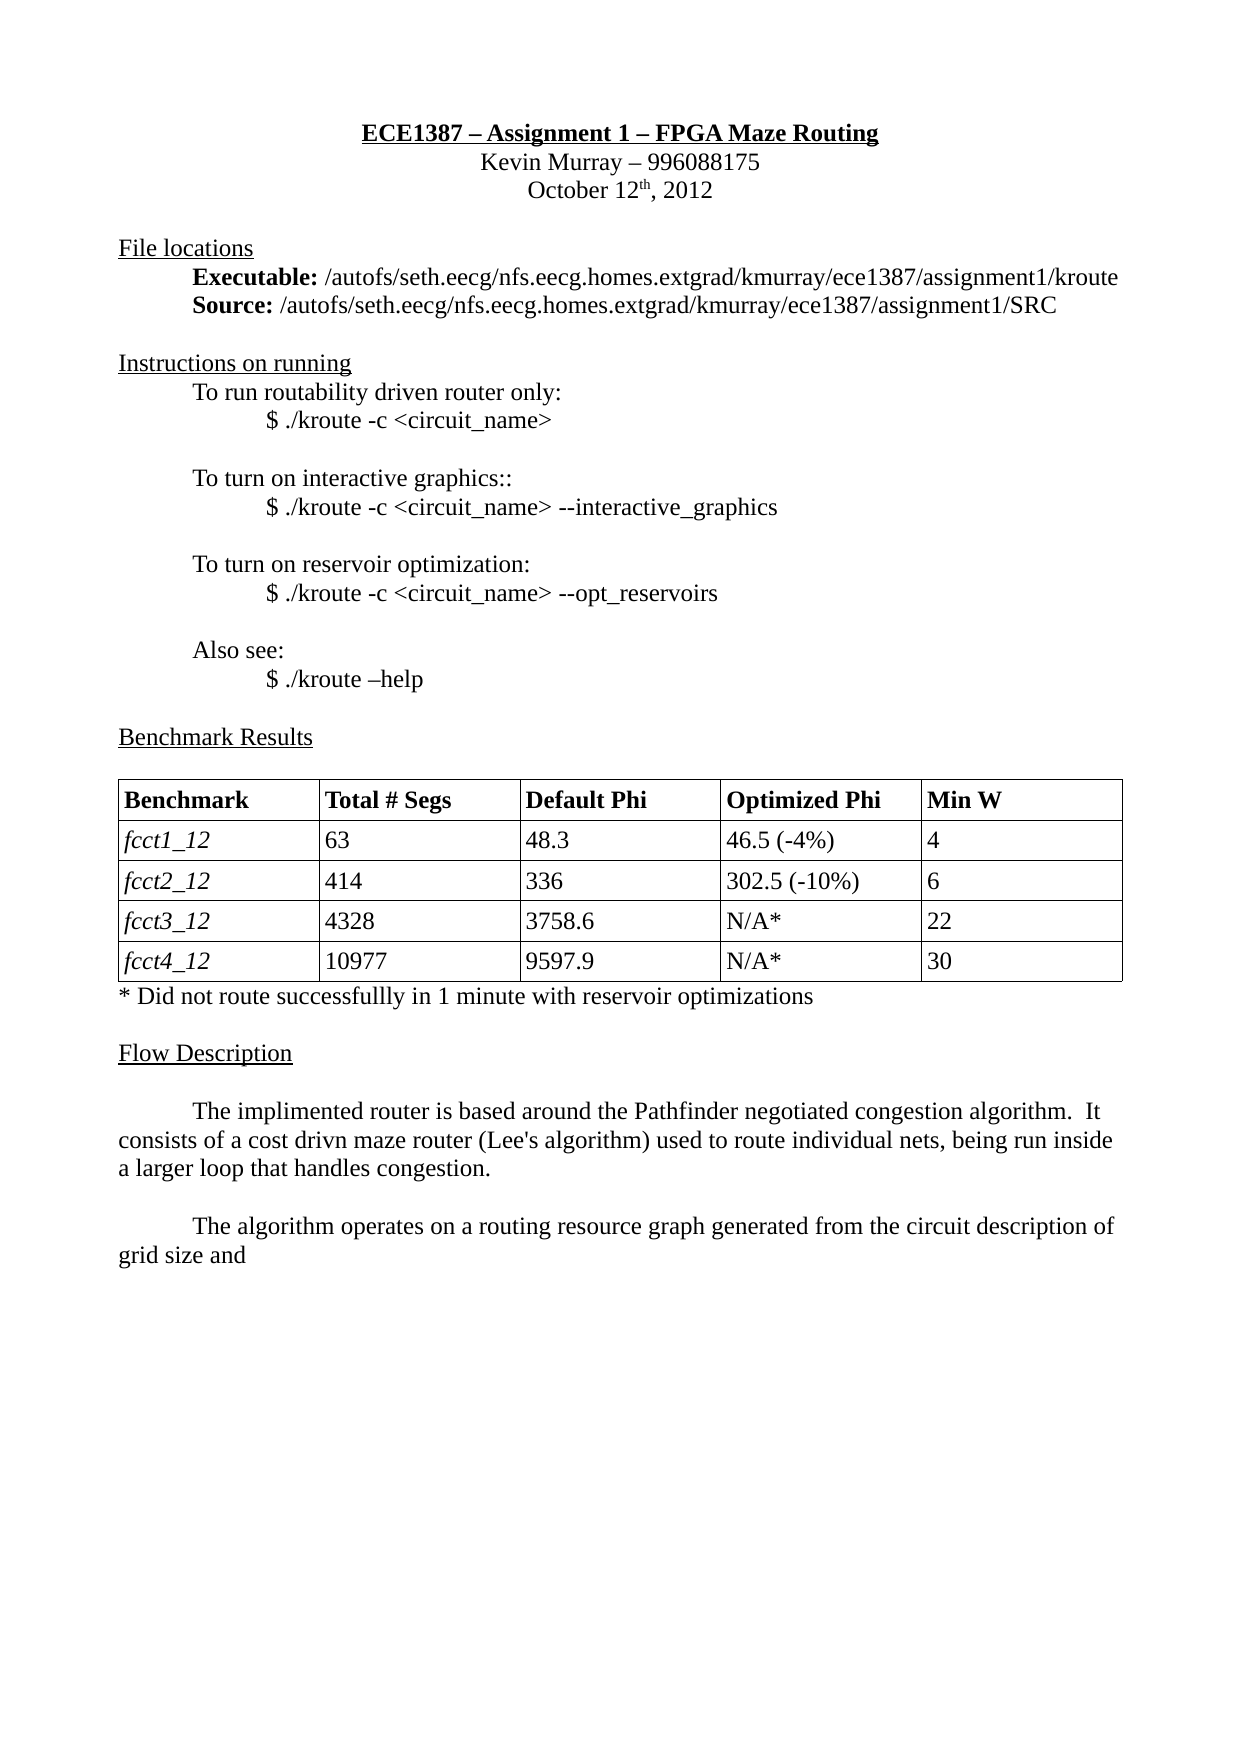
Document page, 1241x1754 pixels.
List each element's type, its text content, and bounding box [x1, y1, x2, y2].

table_header Min W [922, 780, 1122, 820]
text Flow Description [118, 1038, 1122, 1067]
table_cell 10977 [320, 942, 520, 981]
table_cell N/A* [721, 901, 921, 941]
table_header Optimized Phi [721, 780, 921, 820]
text October 12th, 2012 [118, 176, 1122, 204]
text $ ./kroute -c <circuit_name> --opt_reservoirs [118, 578, 1122, 607]
text Instructions on running [118, 348, 1122, 377]
text $ ./kroute –help [118, 664, 1122, 693]
table_cell 48.3 [521, 821, 720, 860]
text ECE1387 – Assignment 1 – FPGA Maze Routing [118, 118, 1122, 147]
table_cell fcct4_12 [119, 942, 319, 981]
table_cell 414 [320, 861, 520, 900]
text Executable: /autofs/seth.eecg/nfs.eecg.homes.extgrad/kmurray/ece1387/assignment1/kroute [118, 262, 1122, 291]
text Also see: [118, 636, 1122, 664]
text * Did not route successfullly in 1 minute with reservoir optimizations [118, 982, 1122, 1010]
table_cell 336 [521, 861, 720, 900]
table_cell 4328 [320, 901, 520, 941]
table_header Benchmark [119, 780, 319, 820]
text Kevin Murray – 996088175 [118, 147, 1122, 176]
table_cell 302.5 (-10%) [721, 861, 921, 900]
table_cell fcct3_12 [119, 901, 319, 941]
table_cell 9597.9 [521, 942, 720, 981]
table_cell 4 [922, 821, 1122, 860]
table_cell 63 [320, 821, 520, 860]
text The algorithm operates on a routing resource graph generated from the circuit description of grid size and [118, 1211, 1122, 1268]
text The implimented router is based around the Pathfinder negotiated congestion algorithm. It consists of a cost drivn maze router (Lee's algorithm) used to route individual nets, being run inside a larger loop that handles congestion. [118, 1096, 1122, 1182]
text To turn on reservoir optimization: [118, 549, 1122, 578]
text To turn on interactive graphics:: [118, 463, 1122, 492]
text Benchmark Results [118, 722, 1122, 751]
table_cell 30 [922, 942, 1122, 981]
text To run routability driven router only: [118, 377, 1122, 406]
text File locations [118, 233, 1122, 262]
table_cell 46.5 (-4%) [721, 821, 921, 860]
table_cell fcct1_12 [119, 821, 319, 860]
table_cell N/A* [721, 942, 921, 981]
table_cell 6 [922, 861, 1122, 900]
table_cell fcct2_12 [119, 861, 319, 900]
table_header Total # Segs [320, 780, 520, 820]
table_cell 22 [922, 901, 1122, 941]
text Source: /autofs/seth.eecg/nfs.eecg.homes.extgrad/kmurray/ece1387/assignment1/SRC [118, 291, 1122, 319]
text $ ./kroute -c <circuit_name> --interactive_graphics [118, 492, 1122, 521]
table_header Default Phi [521, 780, 720, 820]
table_cell 3758.6 [521, 901, 720, 941]
text $ ./kroute -c <circuit_name> [118, 406, 1122, 434]
